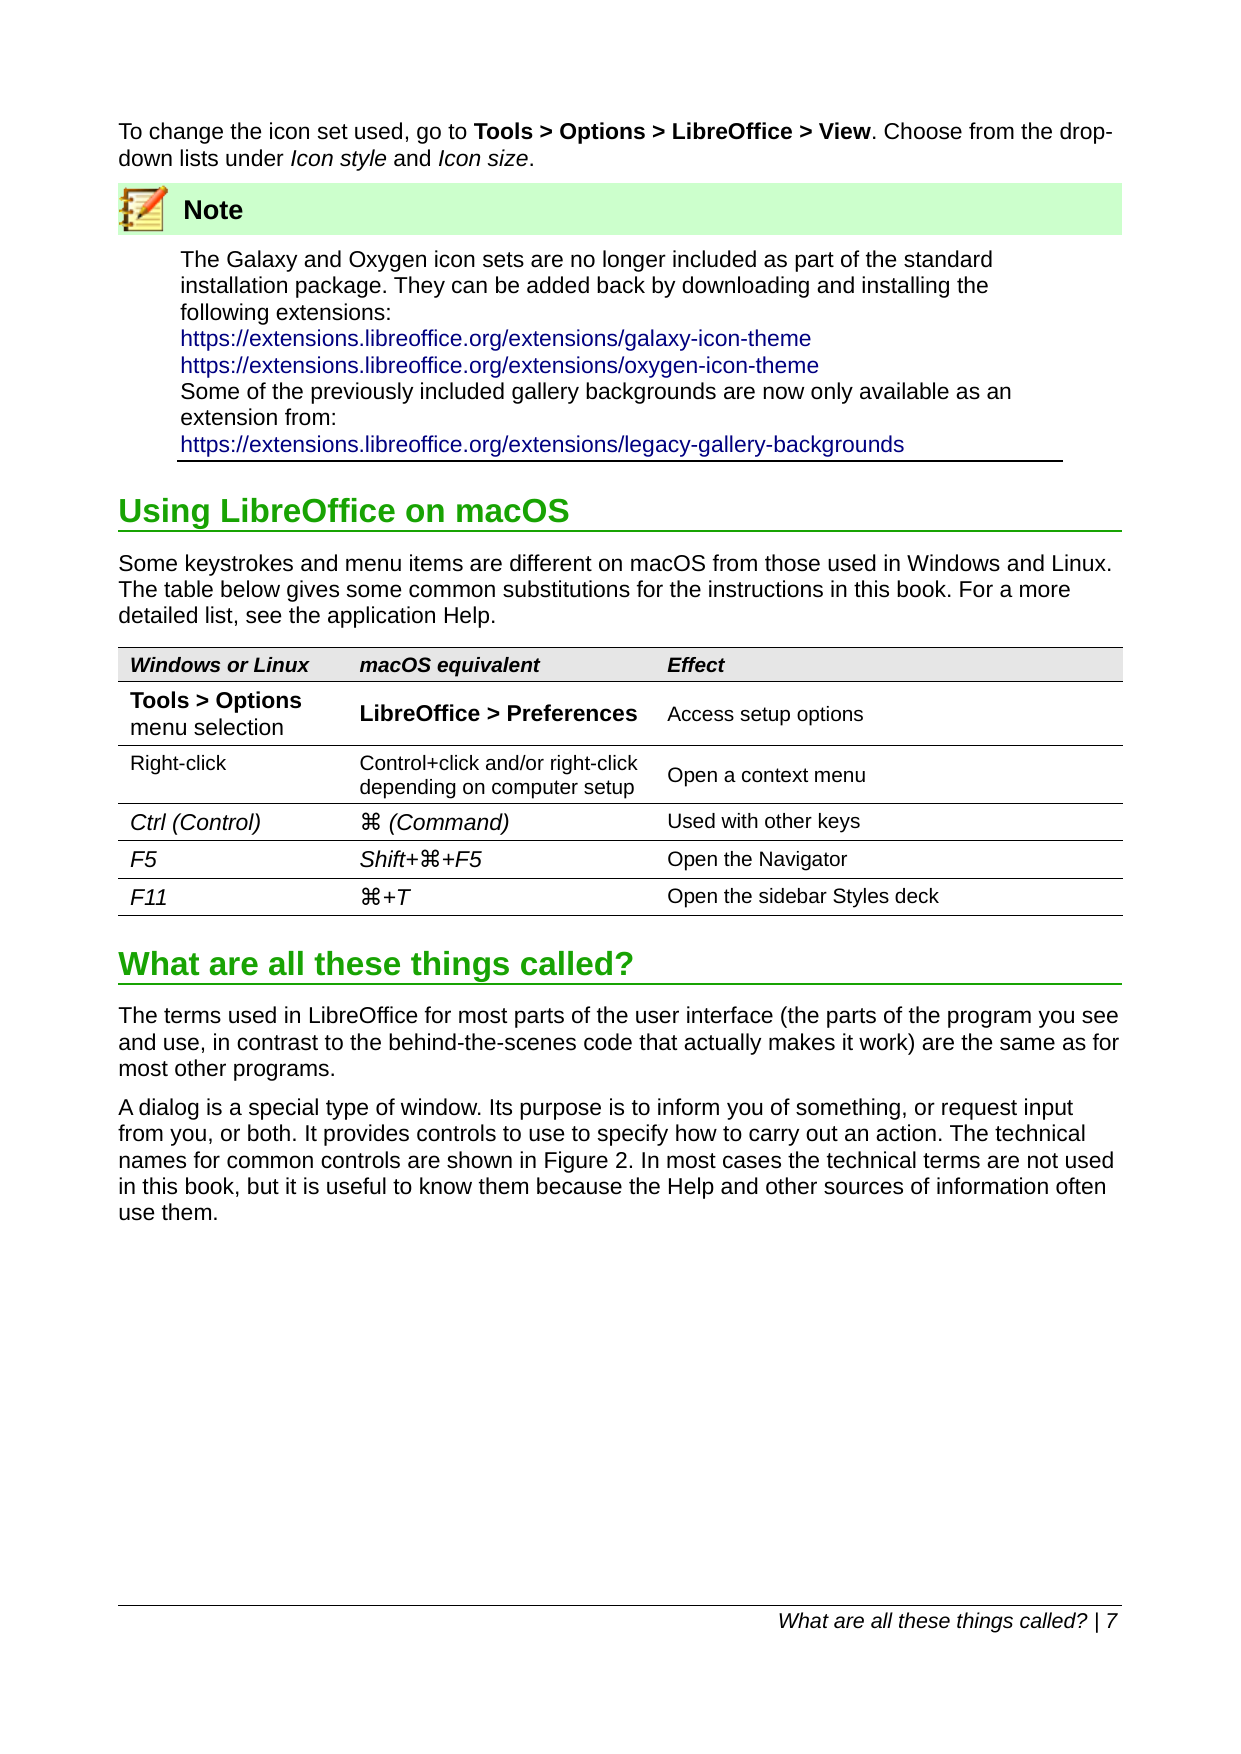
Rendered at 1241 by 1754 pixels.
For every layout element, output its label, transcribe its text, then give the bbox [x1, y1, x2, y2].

table_header Windows or Linux [118, 648, 348, 681]
text The terms used in LibreOffice for most parts of the user interface (the parts of the program you see and use, in contrast to the behind-the-scenes code that actually makes it work) are the same as for most other programs. [118, 1002, 1122, 1081]
picture [119, 184, 170, 235]
text The Galaxy and Oxygen icon sets are no longer included as part of the standard installation package. They can be added back by downloading and installing the following extensions: https://extensions.libreoffice.org/extensions/galaxy-icon-theme https://extensions.libreoffice.org/extensions/oxygen-icon-theme Some of the previously included gallery backgrounds are now only available as an extension from: https://extensions.libreoffice.org/extensions/legacy-gallery-backgrounds [177, 243, 1063, 460]
table_cell Open the Navigator [655, 841, 1123, 877]
table_cell Used with other keys [655, 804, 1123, 840]
table_cell ⌘ (Command) [348, 804, 655, 840]
table_cell Control+click and/or right-click depending on computer setup [348, 746, 655, 803]
table_cell LibreOffice > Preferences [348, 682, 655, 745]
subtitle Using LibreOffice on macOS [118, 492, 1122, 530]
text A dialog is a special type of window. Its purpose is to inform you of something, or request input from you, or both. It provides controls to use to specify how to carry out an action. The technical names for common controls are shown in Figure 2. In most cases the technical terms are not used in this book, but it is useful to know them because the Help and other sources of information often use them. [118, 1094, 1122, 1226]
table_cell F5 [118, 841, 348, 877]
table_cell Tools > Options menu selection [118, 682, 348, 745]
table_cell Access setup options [655, 682, 1123, 745]
table_header macOS equivalent [348, 648, 655, 681]
table_cell F11 [118, 879, 348, 914]
table_cell Ctrl (Control) [118, 804, 348, 840]
subtitle Note [118, 183, 1122, 235]
table_cell Shift+⌘+F5 [348, 841, 655, 877]
text Some keystrokes and menu items are different on macOS from those used in Windows and Linux. The table below gives some common substitutions for the instructions in this book. For a more detailed list, see the application Help. [118, 550, 1122, 629]
subtitle What are all these things called? [118, 944, 1122, 983]
table_cell Open the sidebar Styles deck [655, 879, 1123, 914]
table_cell Right-click [118, 746, 348, 803]
table_header Effect [655, 648, 1123, 681]
table_cell ⌘+T [348, 879, 655, 914]
table_cell Open a context menu [655, 746, 1123, 803]
text To change the icon set used, go to Tools > Options > LibreOffice > View. Choose from the drop-down lists under Icon style and Icon size. [118, 118, 1122, 171]
